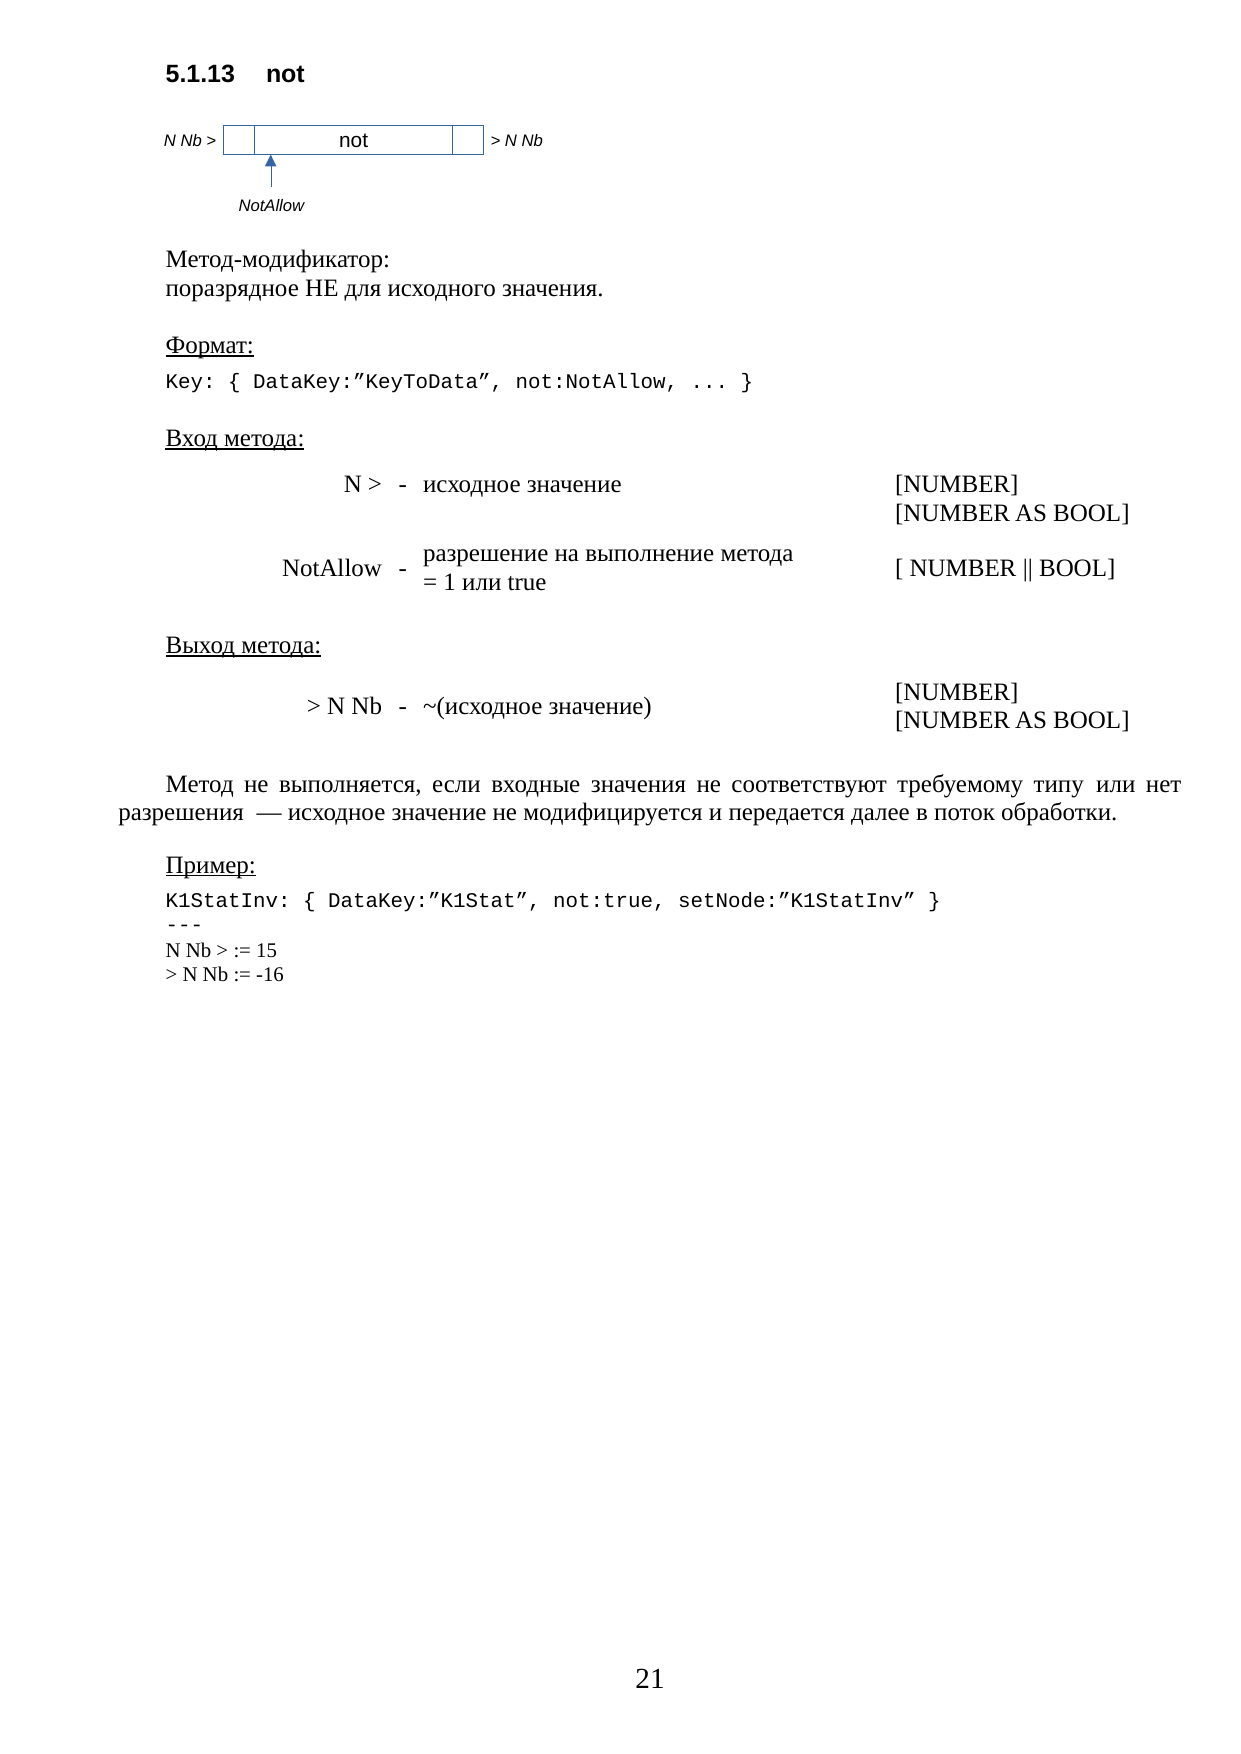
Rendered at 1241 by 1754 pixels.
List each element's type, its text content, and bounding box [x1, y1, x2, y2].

text N Nb > := 15 [118, 938, 1181, 962]
text --- [118, 914, 1181, 938]
text Key: { DataKey:”KeyToData”, not:NotAllow, ... } [118, 371, 1181, 394]
table_cell разрешение на выполнение метода = 1 или true [417, 533, 889, 602]
table_cell [ NUMBER || BOOL] [889, 533, 1181, 602]
table_cell - [388, 533, 417, 602]
subtitle not [118, 59, 1181, 88]
text Выход метода: [118, 630, 1181, 659]
table_header [NUMBER] [NUMBER AS BOOL] [889, 464, 1181, 533]
table_header - [388, 671, 417, 740]
text Метод-модификатор: [118, 244, 1181, 273]
table_cell NotAllow [169, 533, 387, 602]
text Формат: [118, 330, 1181, 359]
table_header исходное значение [417, 464, 889, 533]
text поразрядное НЕ для исходного значения. [118, 273, 1181, 302]
text Вход метода: [118, 423, 1181, 452]
text > N Nb := -16 [118, 962, 1181, 986]
text Метод не выполняется, если входные значения не соответствуют требуемому типу или нет разрешения — исходное значение не модифицируется и передается далее в поток обработки. [118, 769, 1181, 826]
text K1StatInv: { DataKey:”K1Stat”, not:true, setNode:”K1StatInv” } [118, 890, 1181, 914]
table_header ~(исходное значение) [417, 671, 889, 740]
table_header > N Nb [169, 671, 387, 740]
table_header N > [169, 464, 387, 533]
text Пример: [118, 850, 1181, 878]
table_header - [388, 464, 417, 533]
table_header [NUMBER] [NUMBER AS BOOL] [889, 671, 1181, 740]
